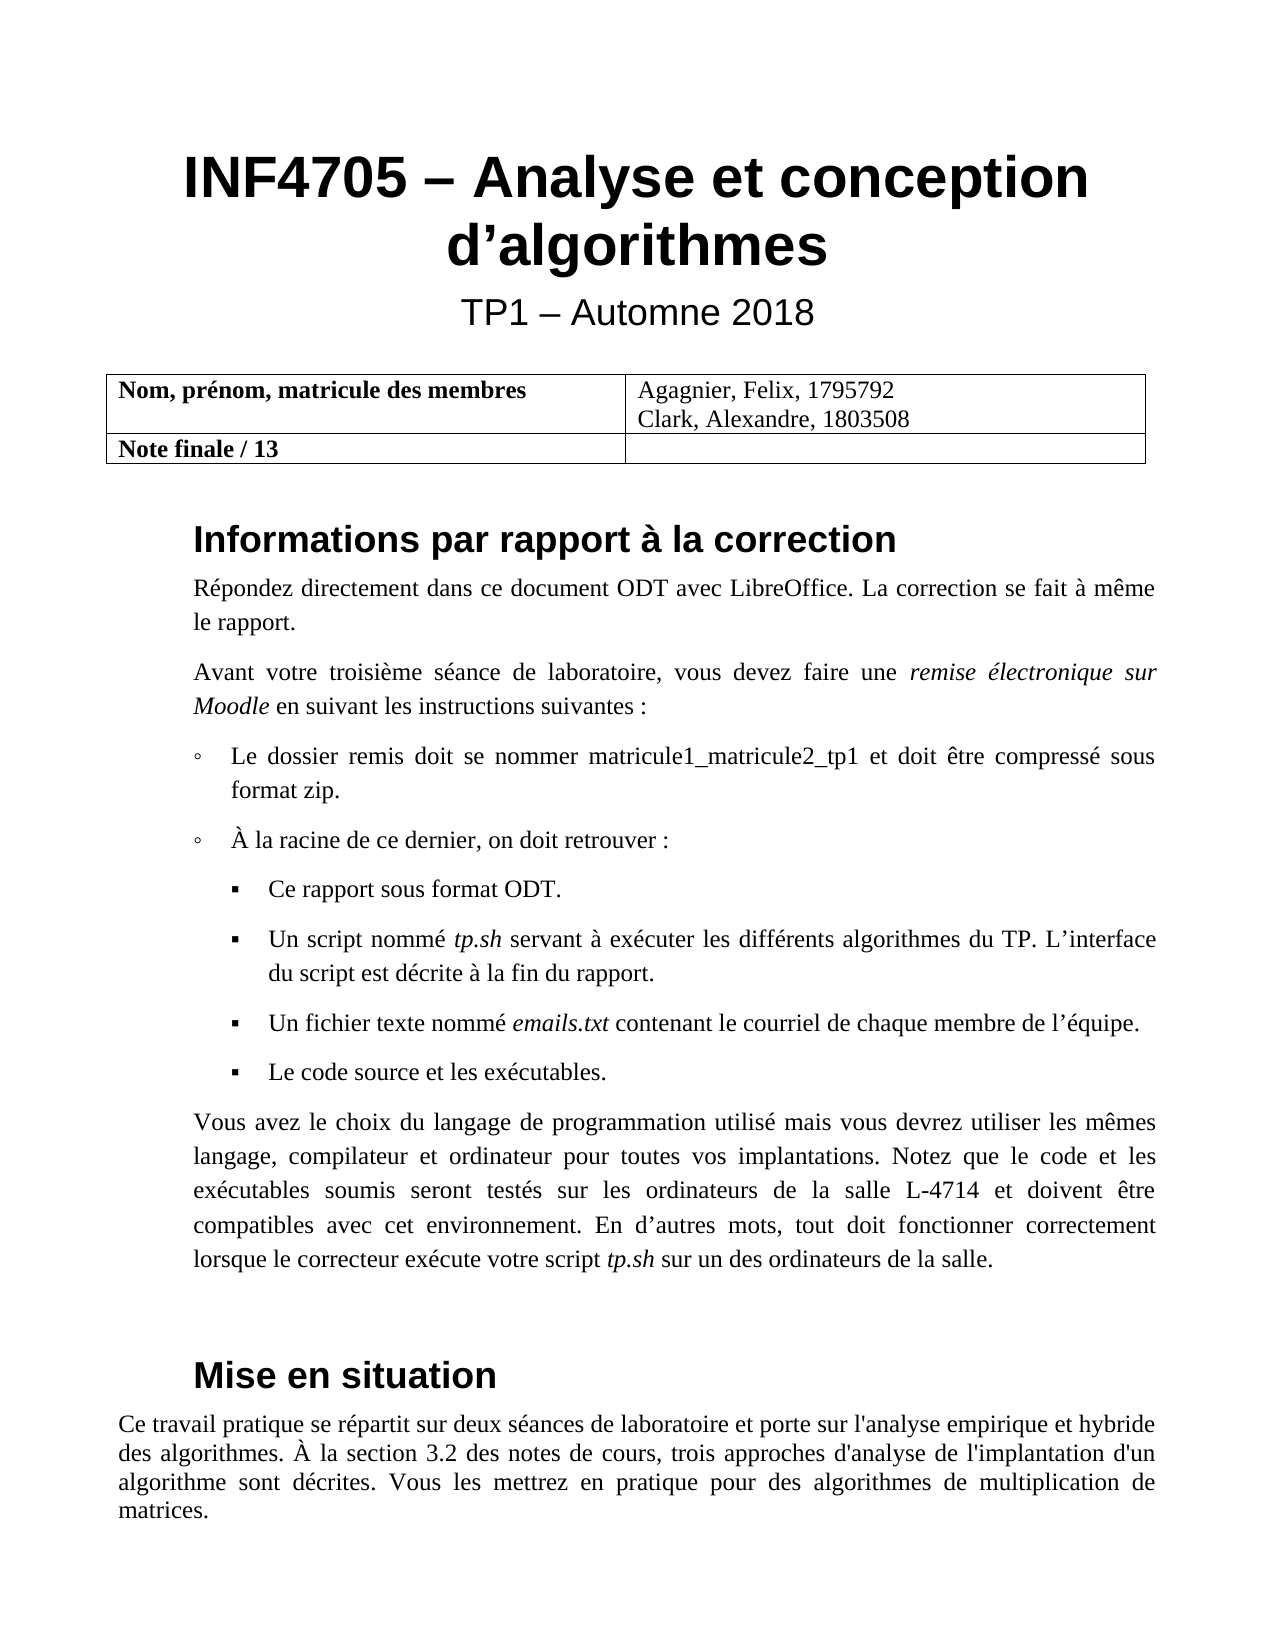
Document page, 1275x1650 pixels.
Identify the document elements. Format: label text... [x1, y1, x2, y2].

list Un fichier texte nommé emails.txt contenant le courriel de chaque membre de l’équipe. [231, 1008, 1157, 1036]
subtitle Mise en situation [118, 1353, 1157, 1397]
table_cell Note finale / 13 [107, 434, 625, 462]
list Ce rapport sous format ODT. [231, 874, 1157, 903]
list Vous avez le choix du langage de programmation utilisé mais vous devrez utiliser les mêmes langage, compilateur et ordinateur pour toutes vos implantations. Notez que le code et les exécutables soumis seront testés sur les ordinateurs de la salle L-4714 et doivent être compatibles avec cet environnement. En d’autres mots, tout doit fonctionner correctement lorsque le correcteur exécute votre script tp.sh sur un des ordinateurs de la salle. [156, 1107, 1157, 1273]
title INF4705 – Analyse et conception d’algorithmes [118, 143, 1157, 277]
list Avant votre troisième séance de laboratoire, vous devez faire une remise électronique sur Moodle en suivant les instructions suivantes : [156, 657, 1157, 720]
table_cell [626, 434, 1145, 462]
list Le dossier remis doit se nommer matricule1_matricule2_tp1 et doit être compressé sous format zip. [193, 741, 1157, 804]
list Un script nommé tp.sh servant à exécuter les différents algorithmes du TP. L’interface du script est décrite à la fin du rapport. [231, 924, 1157, 987]
table_header Agagnier, Felix, 1795792 Clark, Alexandre, 1803508 [626, 375, 1145, 433]
table_header Nom, prénom, matricule des membres [107, 375, 625, 433]
list Répondez directement dans ce document ODT avec LibreOffice. La correction se fait à même le rapport. [156, 573, 1157, 636]
subtitle Informations par rapport à la correction [118, 517, 1157, 560]
subtitle TP1 – Automne 2018 [118, 290, 1157, 333]
list À la racine de ce dernier, on doit retrouver : [193, 825, 1157, 853]
text Ce travail pratique se répartit sur deux séances de laboratoire et porte sur l'analyse empirique et hybride des algorithmes. À la section 3.2 des notes de cours, trois approches d'analyse de l'implantation d'un algorithme sont décrites. Vous les mettrez en pratique pour des algorithmes de multiplication de matrices. [118, 1409, 1157, 1524]
list Le code source et les exécutables. [231, 1057, 1157, 1086]
